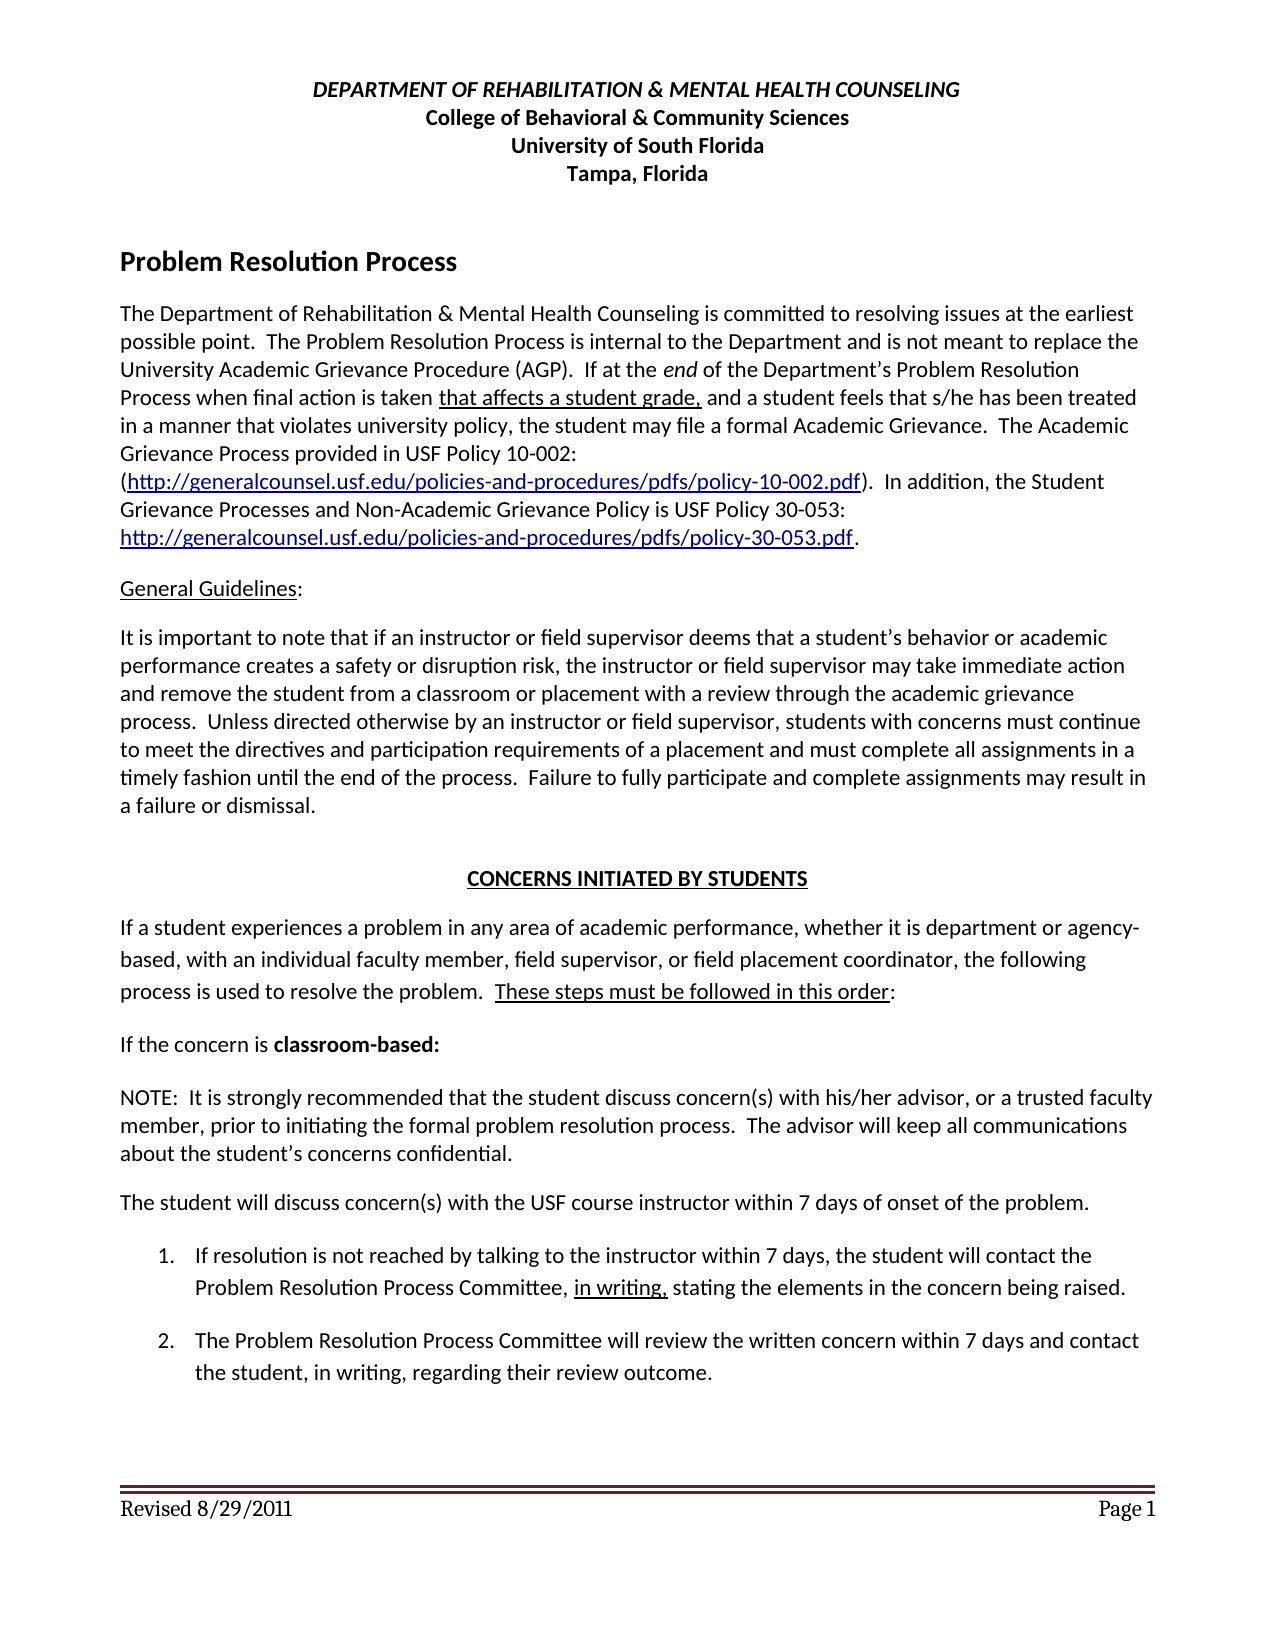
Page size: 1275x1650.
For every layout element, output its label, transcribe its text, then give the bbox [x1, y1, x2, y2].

text Tampa, Florida [120, 159, 1155, 187]
text College of Behavioral & Community Sciences [120, 103, 1155, 131]
text NOTE: It is strongly recommended that the student discuss concern(s) with his/her advisor, or a trusted faculty member, prior to initiating the formal problem resolution process. The advisor will keep all communications about the student’s concerns confidential. [120, 1083, 1155, 1167]
text CONCERNS INITIATED BY STUDENTS [120, 864, 1155, 892]
text 1. If resolution is not reached by talking to the instructor within 7 days, the student will contact the Problem Resolution Process Committee, in writing, stating the elements in the concern being raised. [157, 1241, 1155, 1301]
text Problem Resolution Process [120, 243, 1155, 279]
text It is important to note that if an instructor or field supervisor deems that a student’s behavior or academic performance creates a safety or disruption risk, the instructor or field supervisor may take immediate action and remove the student from a classroom or placement with a review through the academic grievance process. Unless directed otherwise by an instructor or field supervisor, students with concerns must continue to meet the directives and participation requirements of a placement and must complete all assignments in a timely fashion until the end of the process. Failure to fully participate and complete assignments may result in a failure or dismissal. [120, 623, 1155, 819]
text If the concern is classroom-based: [120, 1030, 1155, 1058]
text DEPARTMENT OF REHABILITATION & MENTAL HEALTH COUNSELING [120, 75, 1155, 103]
text 2. The Problem Resolution Process Committee will review the written concern within 7 days and contact the student, in writing, regarding their review outcome. [157, 1326, 1155, 1386]
text The student will discuss concern(s) with the USF course instructor within 7 days of onset of the problem. [120, 1188, 1155, 1216]
text If a student experiences a problem in any area of academic performance, whether it is department or agency-based, with an individual faculty member, field supervisor, or field placement coordinator, the following process is used to resolve the problem. These steps must be followed in this order: [120, 913, 1155, 1005]
text The Department of Rehabilitation & Mental Health Counseling is committed to resolving issues at the earliest possible point. The Problem Resolution Process is internal to the Department and is not meant to replace the University Academic Grievance Procedure (AGP). If at the end of the Department’s Problem Resolution Process when final action is taken that affects a student grade, and a student feels that s/he has been treated in a manner that violates university policy, the student may file a formal Academic Grievance. The Academic Grievance Process provided in USF Policy 10-002: (http://generalcounsel.usf.edu/policies-and-procedures/pdfs/policy-10-002.pdf). In addition, the Student Grievance Processes and Non-Academic Grievance Policy is USF Policy 30-053: http://generalcounsel.usf.edu/policies-and-procedures/pdfs/policy-30-053.pdf. [120, 299, 1155, 551]
text University of South Florida [120, 131, 1155, 159]
text General Guidelines: [120, 574, 1155, 603]
